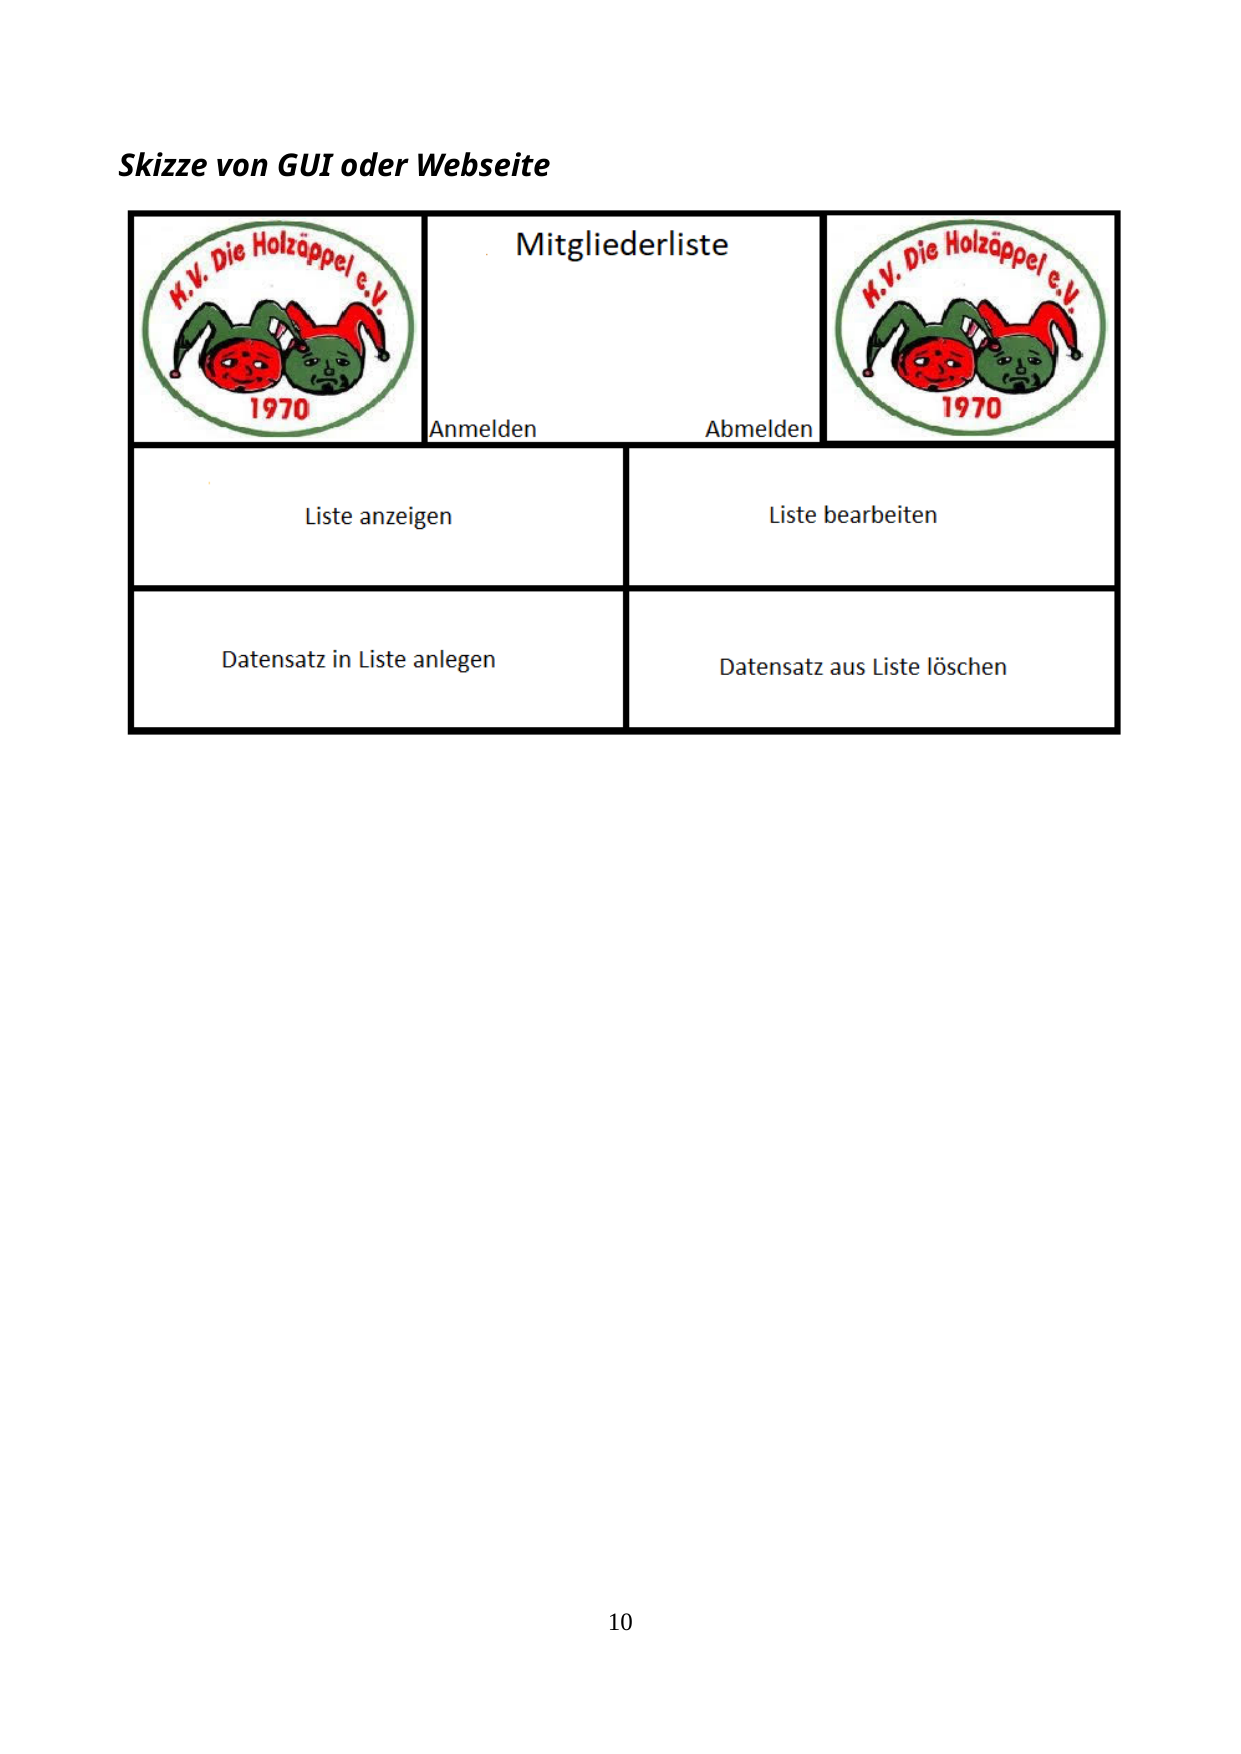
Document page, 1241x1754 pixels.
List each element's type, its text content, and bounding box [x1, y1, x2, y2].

picture [118, 198, 1122, 736]
subtitle Skizze von GUI oder Webseite [118, 143, 1122, 186]
